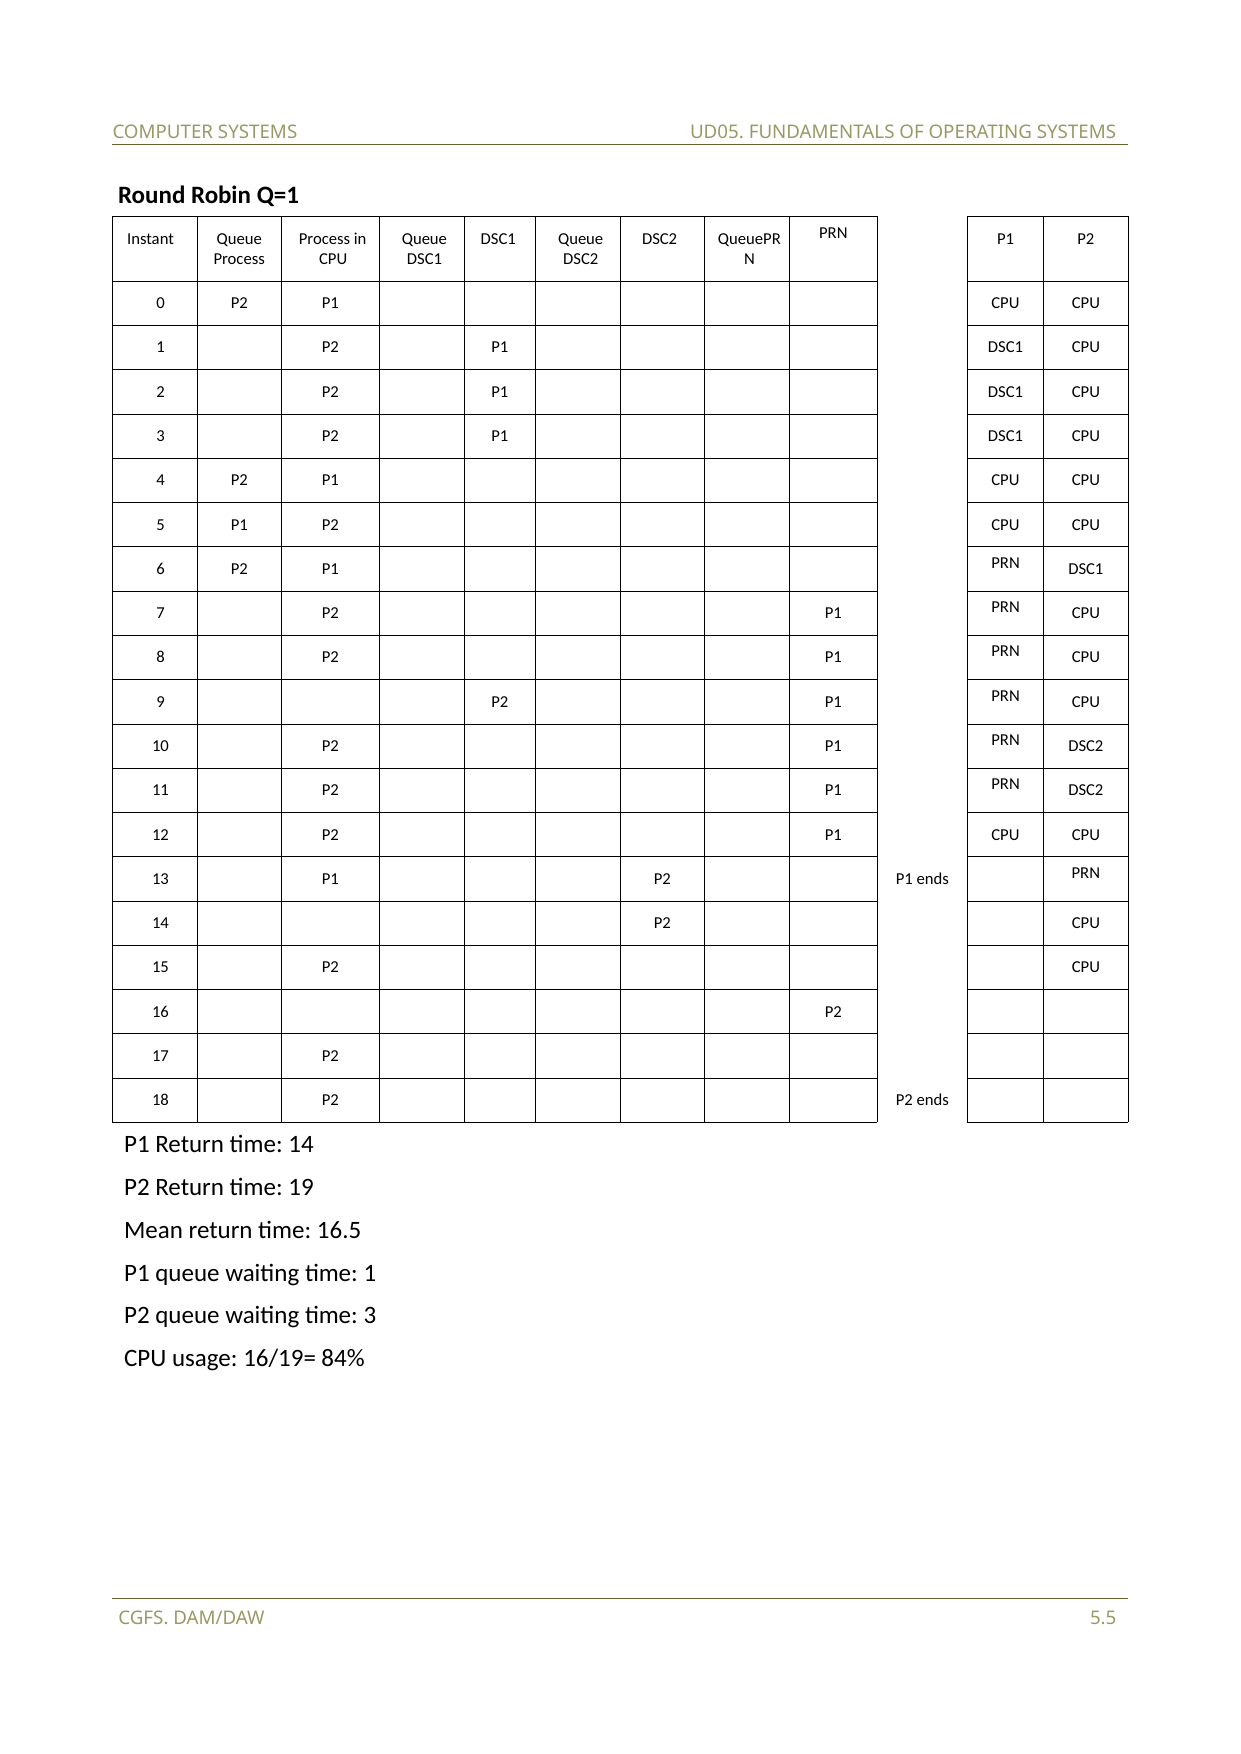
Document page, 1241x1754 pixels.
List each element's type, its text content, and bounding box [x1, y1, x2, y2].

table_cell [198, 370, 281, 413]
table_cell [790, 1034, 877, 1078]
table_cell P1 [282, 857, 379, 901]
table_cell P1 [282, 459, 379, 502]
table_cell [621, 503, 704, 546]
table_cell [198, 725, 281, 768]
table_cell [380, 459, 464, 502]
table_cell [621, 1079, 704, 1122]
table_cell PRN [968, 636, 1043, 679]
table_cell [790, 326, 877, 369]
table_cell P1 [790, 725, 877, 768]
table_cell [536, 636, 620, 679]
table_cell P2 [621, 857, 704, 901]
table_cell [878, 325, 967, 369]
table_cell P1 [465, 415, 535, 458]
table_cell [380, 813, 464, 856]
table_cell [790, 547, 877, 591]
table_cell P2 [282, 636, 379, 679]
table_cell DSC2 [1044, 769, 1128, 812]
table_cell [878, 812, 967, 856]
table_cell [536, 370, 620, 413]
table_cell PRN [968, 725, 1043, 768]
table_cell [198, 946, 281, 989]
table_cell [380, 503, 464, 546]
table_cell [198, 592, 281, 635]
table_cell P1 [790, 636, 877, 679]
table_cell [536, 1079, 620, 1122]
table_cell P1 [198, 503, 281, 546]
table_cell [282, 990, 379, 1033]
table_cell 8 [113, 636, 197, 679]
table_cell [465, 592, 535, 635]
table_cell [621, 282, 704, 325]
table_cell P2 [282, 946, 379, 989]
table_cell [705, 1034, 789, 1078]
table_cell [465, 813, 535, 856]
table_header DSC2 [621, 217, 704, 281]
table_cell P2 [198, 459, 281, 502]
table_cell [380, 769, 464, 812]
table_cell [705, 990, 789, 1033]
table_cell P1 [790, 592, 877, 635]
table_cell [380, 370, 464, 413]
table_cell P1 [465, 326, 535, 369]
table_cell CPU [968, 503, 1043, 546]
table_cell PRN [968, 592, 1043, 635]
table_cell [465, 547, 535, 591]
table_cell [878, 1033, 967, 1078]
table_cell [705, 592, 789, 635]
table_cell [705, 725, 789, 768]
table_cell [465, 282, 535, 325]
table_cell [536, 680, 620, 723]
table_cell P1 [282, 547, 379, 591]
table_cell [968, 857, 1043, 901]
table_cell [790, 370, 877, 413]
table_cell [621, 459, 704, 502]
table_cell P2 [282, 769, 379, 812]
table_cell [536, 946, 620, 989]
table_cell [198, 769, 281, 812]
text CPU usage: 16/19= 84% [112, 1342, 1128, 1373]
table_cell [790, 1079, 877, 1122]
table_cell [968, 946, 1043, 989]
table_cell 18 [113, 1079, 197, 1122]
table_cell [380, 326, 464, 369]
table_cell P2 [282, 370, 379, 413]
table_cell [790, 459, 877, 502]
table_cell [790, 902, 877, 945]
table_cell [968, 902, 1043, 945]
table_cell [380, 725, 464, 768]
table_cell [878, 502, 967, 546]
table_cell [380, 1034, 464, 1078]
table_header P2 [1044, 217, 1128, 281]
table_cell PRN [968, 547, 1043, 591]
table_cell CPU [1044, 592, 1128, 635]
table_cell [198, 326, 281, 369]
text Mean return time: 16.5 [112, 1214, 1128, 1244]
table_cell [380, 415, 464, 458]
table_cell [878, 458, 967, 502]
table_cell P2 [282, 415, 379, 458]
table_cell [536, 415, 620, 458]
table_cell [621, 725, 704, 768]
table_header [878, 216, 967, 281]
table_cell [198, 857, 281, 901]
table_cell [536, 326, 620, 369]
table_cell [705, 769, 789, 812]
table_cell 14 [113, 902, 197, 945]
table_cell [621, 415, 704, 458]
table_header Process in CPU [282, 217, 379, 281]
table_cell [536, 725, 620, 768]
table_cell DSC2 [1044, 725, 1128, 768]
table_cell [380, 547, 464, 591]
table_cell [198, 1034, 281, 1078]
table_cell DSC1 [968, 370, 1043, 413]
table_cell P2 [465, 680, 535, 723]
table_cell P2 [282, 326, 379, 369]
table_cell [198, 990, 281, 1033]
table_cell CPU [968, 282, 1043, 325]
table_cell [198, 813, 281, 856]
table_cell 12 [113, 813, 197, 856]
table_cell PRN [1044, 857, 1128, 901]
table_cell [282, 902, 379, 945]
table_cell 10 [113, 725, 197, 768]
table_cell [198, 415, 281, 458]
table_cell [465, 503, 535, 546]
table_cell [380, 636, 464, 679]
table_cell CPU [1044, 946, 1128, 989]
table_cell CPU [1044, 282, 1128, 325]
table_cell [705, 813, 789, 856]
table_cell P2 [282, 813, 379, 856]
table_cell DSC1 [968, 326, 1043, 369]
table_header Instant [113, 217, 197, 281]
table_cell 9 [113, 680, 197, 723]
table_cell [536, 990, 620, 1033]
table_cell 2 [113, 370, 197, 413]
table_cell [621, 326, 704, 369]
table_cell [536, 857, 620, 901]
text P1 Return time: 14 [112, 1128, 1128, 1158]
table_cell [380, 857, 464, 901]
table_cell [380, 990, 464, 1033]
table_cell [968, 1079, 1043, 1122]
table_cell [621, 946, 704, 989]
table_cell [621, 813, 704, 856]
table_cell [705, 636, 789, 679]
text P1 queue waiting time: 1 [112, 1257, 1128, 1287]
table_cell [705, 547, 789, 591]
table_cell [790, 282, 877, 325]
table_cell P1 [790, 769, 877, 812]
table_cell [536, 1034, 620, 1078]
table_cell [380, 902, 464, 945]
table_cell [198, 902, 281, 945]
table_cell CPU [1044, 415, 1128, 458]
table_cell [536, 503, 620, 546]
table_cell 17 [113, 1034, 197, 1078]
table_cell [465, 902, 535, 945]
table_cell [705, 902, 789, 945]
table_cell [621, 547, 704, 591]
table_cell [878, 369, 967, 413]
table_cell 0 [113, 282, 197, 325]
table_cell [465, 725, 535, 768]
table_cell PRN [968, 680, 1043, 723]
table_cell P1 [790, 680, 877, 723]
table_cell [621, 592, 704, 635]
table_cell 7 [113, 592, 197, 635]
table_cell [621, 680, 704, 723]
table_cell [380, 592, 464, 635]
table_cell [536, 459, 620, 502]
table_cell [878, 901, 967, 945]
table_cell [790, 415, 877, 458]
table_cell [198, 1079, 281, 1122]
table_cell P2 [621, 902, 704, 945]
table_cell [878, 546, 967, 591]
table_cell CPU [1044, 326, 1128, 369]
table_cell CPU [1044, 503, 1128, 546]
table_cell [1044, 1079, 1128, 1122]
table_cell [465, 636, 535, 679]
table_cell CPU [1044, 636, 1128, 679]
table_cell PRN [968, 769, 1043, 812]
table_cell [878, 635, 967, 679]
table_cell [536, 592, 620, 635]
table_cell P2 [198, 547, 281, 591]
table_cell [878, 591, 967, 635]
table_cell P1 [282, 282, 379, 325]
table_cell [621, 769, 704, 812]
table_cell DSC1 [1044, 547, 1128, 591]
table_cell [380, 946, 464, 989]
table_cell P2 [282, 503, 379, 546]
table_cell [705, 370, 789, 413]
table_cell DSC1 [968, 415, 1043, 458]
table_cell [878, 989, 967, 1033]
table_cell 1 [113, 326, 197, 369]
table_cell 16 [113, 990, 197, 1033]
table_cell [968, 990, 1043, 1033]
table_cell [878, 724, 967, 768]
table_header QueuePRN [705, 217, 789, 281]
table_cell [465, 769, 535, 812]
table_cell 11 [113, 769, 197, 812]
table_cell [705, 459, 789, 502]
table_cell P2 ends [878, 1078, 967, 1122]
table_header Queue DSC2 [536, 217, 620, 281]
table_cell CPU [968, 813, 1043, 856]
table_header PRN [790, 217, 877, 281]
table_cell [705, 503, 789, 546]
table_header Queue DSC1 [380, 217, 464, 281]
table_cell [536, 769, 620, 812]
text Round Robin Q=1 [112, 179, 1128, 210]
table_cell [968, 1034, 1043, 1078]
table_cell 4 [113, 459, 197, 502]
table_cell [878, 414, 967, 458]
table_cell [282, 680, 379, 723]
table_cell P2 [282, 725, 379, 768]
table_cell CPU [1044, 680, 1128, 723]
table_cell P2 [790, 990, 877, 1033]
text P2 queue waiting time: 3 [112, 1299, 1128, 1330]
table_cell [1044, 1034, 1128, 1078]
table_cell [198, 680, 281, 723]
table_cell [380, 1079, 464, 1122]
table_cell [705, 946, 789, 989]
table_cell CPU [1044, 813, 1128, 856]
table_cell [621, 370, 704, 413]
table_cell [536, 902, 620, 945]
table_cell [705, 415, 789, 458]
table_cell P2 [198, 282, 281, 325]
table_cell 3 [113, 415, 197, 458]
table_cell [380, 680, 464, 723]
table_cell [621, 1034, 704, 1078]
table_cell P2 [282, 1034, 379, 1078]
table_cell [790, 857, 877, 901]
table_cell 13 [113, 857, 197, 901]
table_cell P1 [465, 370, 535, 413]
table_cell [705, 326, 789, 369]
table_cell [790, 503, 877, 546]
table_cell P2 [282, 1079, 379, 1122]
table_cell P2 [282, 592, 379, 635]
table_cell [465, 946, 535, 989]
table_cell [705, 282, 789, 325]
table_cell [1044, 990, 1128, 1033]
table_cell CPU [1044, 459, 1128, 502]
table_header DSC1 [465, 217, 535, 281]
table_cell [878, 281, 967, 325]
table_cell [465, 459, 535, 502]
table_cell 15 [113, 946, 197, 989]
table_header Queue Process [198, 217, 281, 281]
table_cell P1 [790, 813, 877, 856]
table_cell P1 ends [878, 856, 967, 901]
table_cell [465, 1034, 535, 1078]
table_cell [878, 768, 967, 812]
table_cell [465, 1079, 535, 1122]
table_cell [465, 990, 535, 1033]
table_cell [198, 636, 281, 679]
table_cell [621, 990, 704, 1033]
table_cell [790, 946, 877, 989]
table_header P1 [968, 217, 1043, 281]
table_cell [878, 945, 967, 989]
table_cell [705, 857, 789, 901]
table_cell [705, 1079, 789, 1122]
table_cell [621, 636, 704, 679]
table_cell [465, 857, 535, 901]
text P2 Return time: 19 [112, 1171, 1128, 1201]
table_cell [705, 680, 789, 723]
table_cell CPU [968, 459, 1043, 502]
table_cell [878, 679, 967, 723]
table_cell CPU [1044, 902, 1128, 945]
table_cell [380, 282, 464, 325]
table_cell CPU [1044, 370, 1128, 413]
table_cell [536, 282, 620, 325]
table_cell 6 [113, 547, 197, 591]
table_cell [536, 547, 620, 591]
table_cell [536, 813, 620, 856]
table_cell 5 [113, 503, 197, 546]
